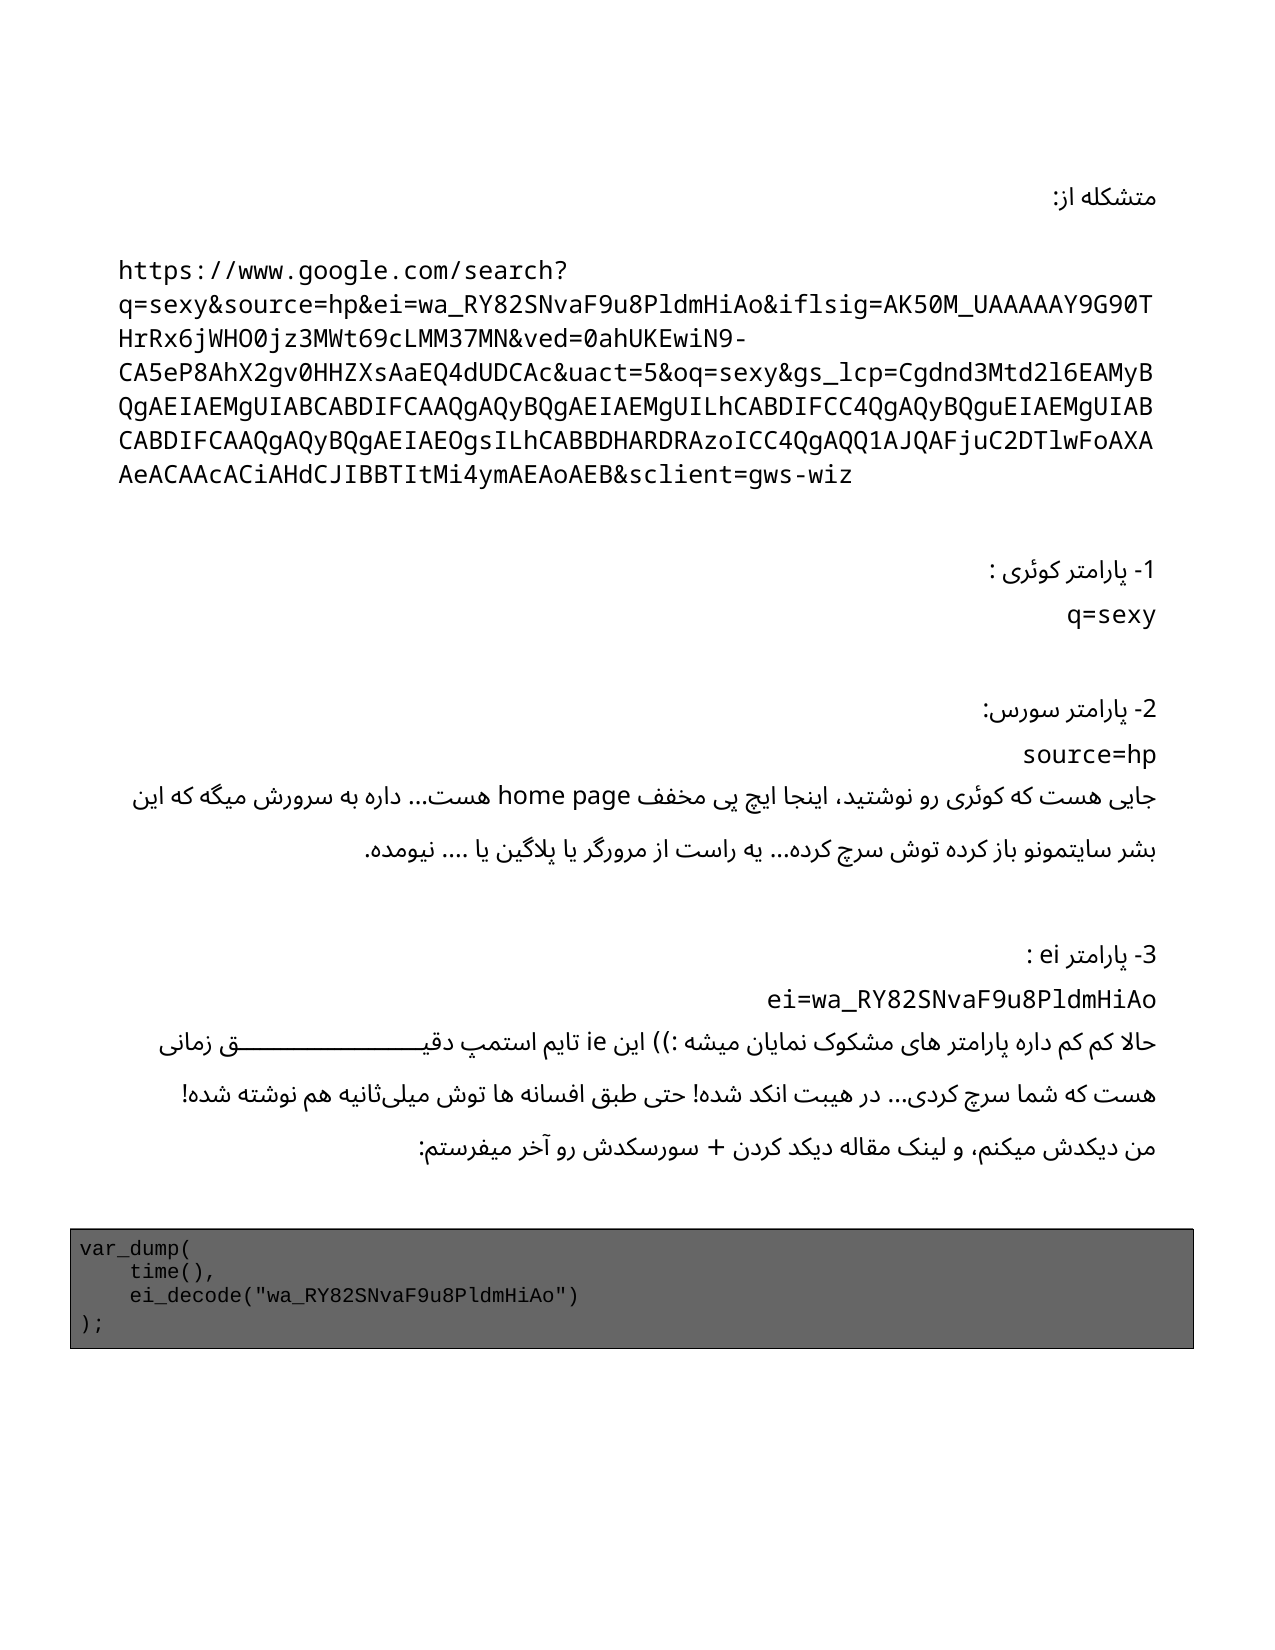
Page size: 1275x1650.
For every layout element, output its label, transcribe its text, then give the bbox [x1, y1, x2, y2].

text متشکله از: [118, 118, 1157, 252]
text time(), [79, 1261, 1184, 1285]
text ); [79, 1308, 1184, 1337]
text https://www.google.com/search?q=sexy&source=hp&ei=wa_RY82SNvaF9u8PldmHiAo&iflsig=AK50M_UAAAAAY9G90THrRx6jWHO0jz3MWt69cLMM37MN&ved=0ahUKEwiN9-CA5eP8AhX2gv0HHZXsAaEQ4dUDCAc&uact=5&oq=sexy&gs_lcp=Cgdnd3Mtd2l6EAMyBQgAEIAEMgUIABCABDIFCAAQgAQyBQgAEIAEMgUILhCABDIFCC4QgAQyBQguEIAEMgUIABCABDIFCAAQgAQyBQgAEIAEOgsILhCABBDHARDRAzoICC4QgAQQ1AJQAFjuC2DTlwFoAXAAeACAAcACiAHdCJIBBTItMi4ymAEAoAEB&sclient=gws-wiz [118, 252, 1157, 491]
text 1- پارامتر کوئری : q=sexy 2- پارامتر سورس: source=hp جایی هست که کوئری رو نوشتید، اینجا ایچ پی مخفف home page هست... داره به سرورش میگه که این بشر سایتمونو باز کرده توش سرچ کرده... یه راست از مرورگر یا پلاگین یا .... نیومده. 3- پارامتر ei : ei=wa_RY82SNvaF9u8PldmHiAo حالا کم کم داره پارامتر های مشکوک نمایان میشه :)) این ie تایم استمپ دقیـــــــــــــــــــــــــــق زمانی هست که شما سرچ کردی... در هیبت انکد شده! حتی طبق افسانه ها توش میلی‌ثانیه هم نوشته شده! من دیکدش میکنم، و لینک مقاله دیکد کردن + سورسکدش رو آخر میفرستم: [118, 491, 1157, 1174]
text var_dump( [79, 1238, 1184, 1261]
text ei_decode("wa_RY82SNvaF9u8PldmHiAo") [79, 1285, 1184, 1308]
